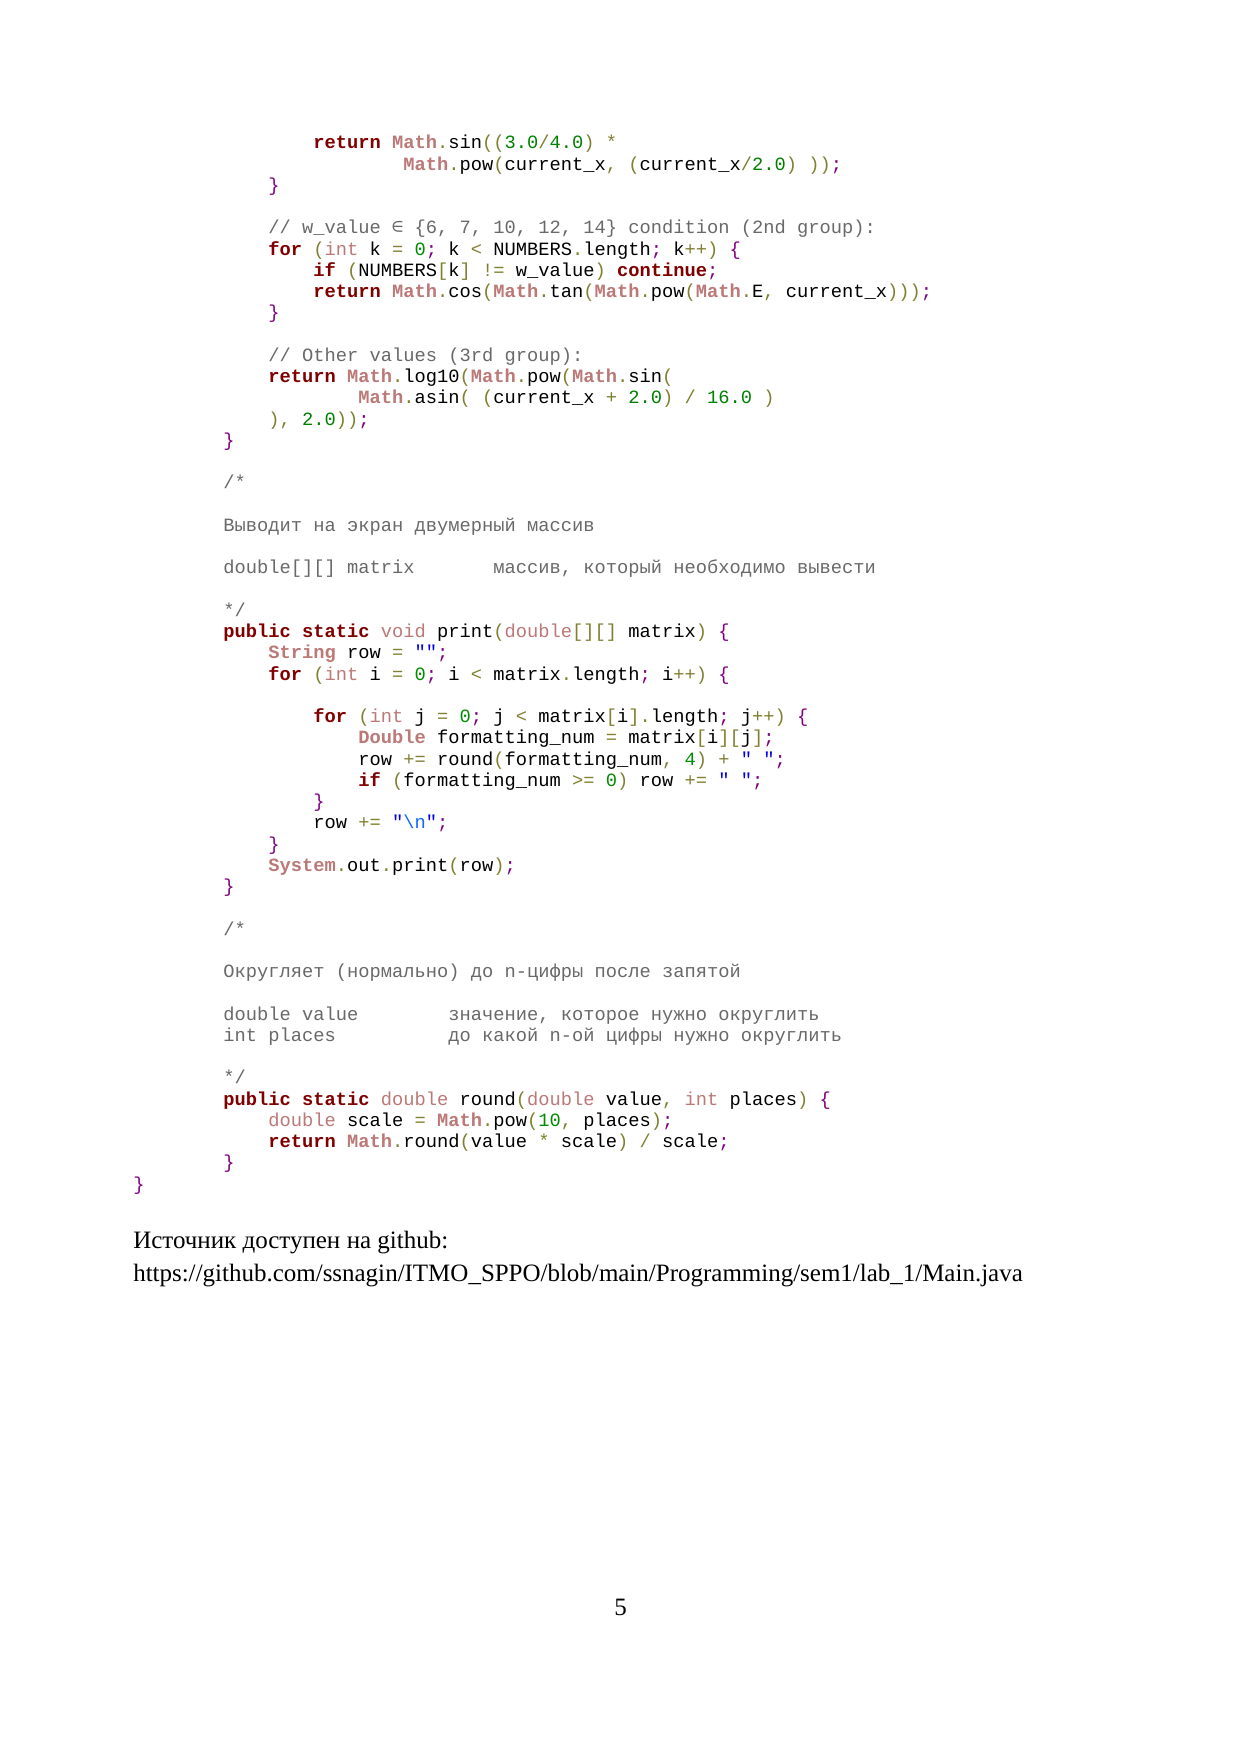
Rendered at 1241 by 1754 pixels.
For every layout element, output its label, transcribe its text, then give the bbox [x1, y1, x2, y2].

text double value значение, которое нужно округлить [133, 1004, 1107, 1026]
text Math.pow(current_x, (current_x/2.0) )); [133, 154, 1107, 176]
text Источник доступен на github: https://github.com/ssnagin/ITMO_SPPO/blob/main/Programming/sem1/lab_1/Main.java [133, 1225, 1107, 1287]
text double[][] matrix массив, который необходимо вывести [133, 558, 1107, 579]
text String row = ""; [133, 643, 1107, 664]
text public static void print(double[][] matrix) { [133, 622, 1107, 643]
text for (int j = 0; j < matrix[i].length; j++) { [133, 707, 1107, 728]
text } [133, 877, 1107, 898]
text System.out.print(row); [133, 856, 1107, 877]
text // w_value ∈ {6, 7, 10, 12, 14} condition (2nd group): [133, 218, 1107, 239]
text if (NUMBERS[k] != w_value) continue; [133, 261, 1107, 282]
text Выводит на экран двумерный массив [133, 516, 1107, 537]
text if (formatting_num >= 0) row += " "; [133, 771, 1107, 792]
text return Math.round(value * scale) / scale; [133, 1132, 1107, 1153]
text Double formatting_num = matrix[i][j]; [133, 728, 1107, 749]
text Округляет (нормально) до n-цифры после запятой [133, 962, 1107, 983]
text public static double round(double value, int places) { [133, 1089, 1107, 1111]
text Math.asin( (current_x + 2.0) / 16.0 ) [133, 388, 1107, 409]
text for (int i = 0; i < matrix.length; i++) { [133, 664, 1107, 686]
text int places до какой n-ой цифры нужно округлить [133, 1026, 1107, 1047]
text */ [133, 1068, 1107, 1089]
text return Math.sin((3.0/4.0) * [133, 133, 1107, 154]
text } [133, 1153, 1107, 1174]
text /* [133, 919, 1107, 941]
text row += "\n"; [133, 813, 1107, 834]
text } [133, 176, 1107, 197]
text } [133, 834, 1107, 856]
text for (int k = 0; k < NUMBERS.length; k++) { [133, 239, 1107, 261]
text double scale = Math.pow(10, places); [133, 1111, 1107, 1132]
text ), 2.0)); [133, 409, 1107, 431]
text */ [133, 601, 1107, 622]
text return Math.log10(Math.pow(Math.sin( [133, 367, 1107, 388]
text } [133, 303, 1107, 324]
text /* [133, 473, 1107, 494]
text } [133, 431, 1107, 452]
text } [133, 1174, 1107, 1196]
text return Math.cos(Math.tan(Math.pow(Math.E, current_x))); [133, 282, 1107, 303]
text // Other values (3rd group): [133, 346, 1107, 367]
text } [133, 792, 1107, 813]
text row += round(formatting_num, 4) + " "; [133, 749, 1107, 771]
